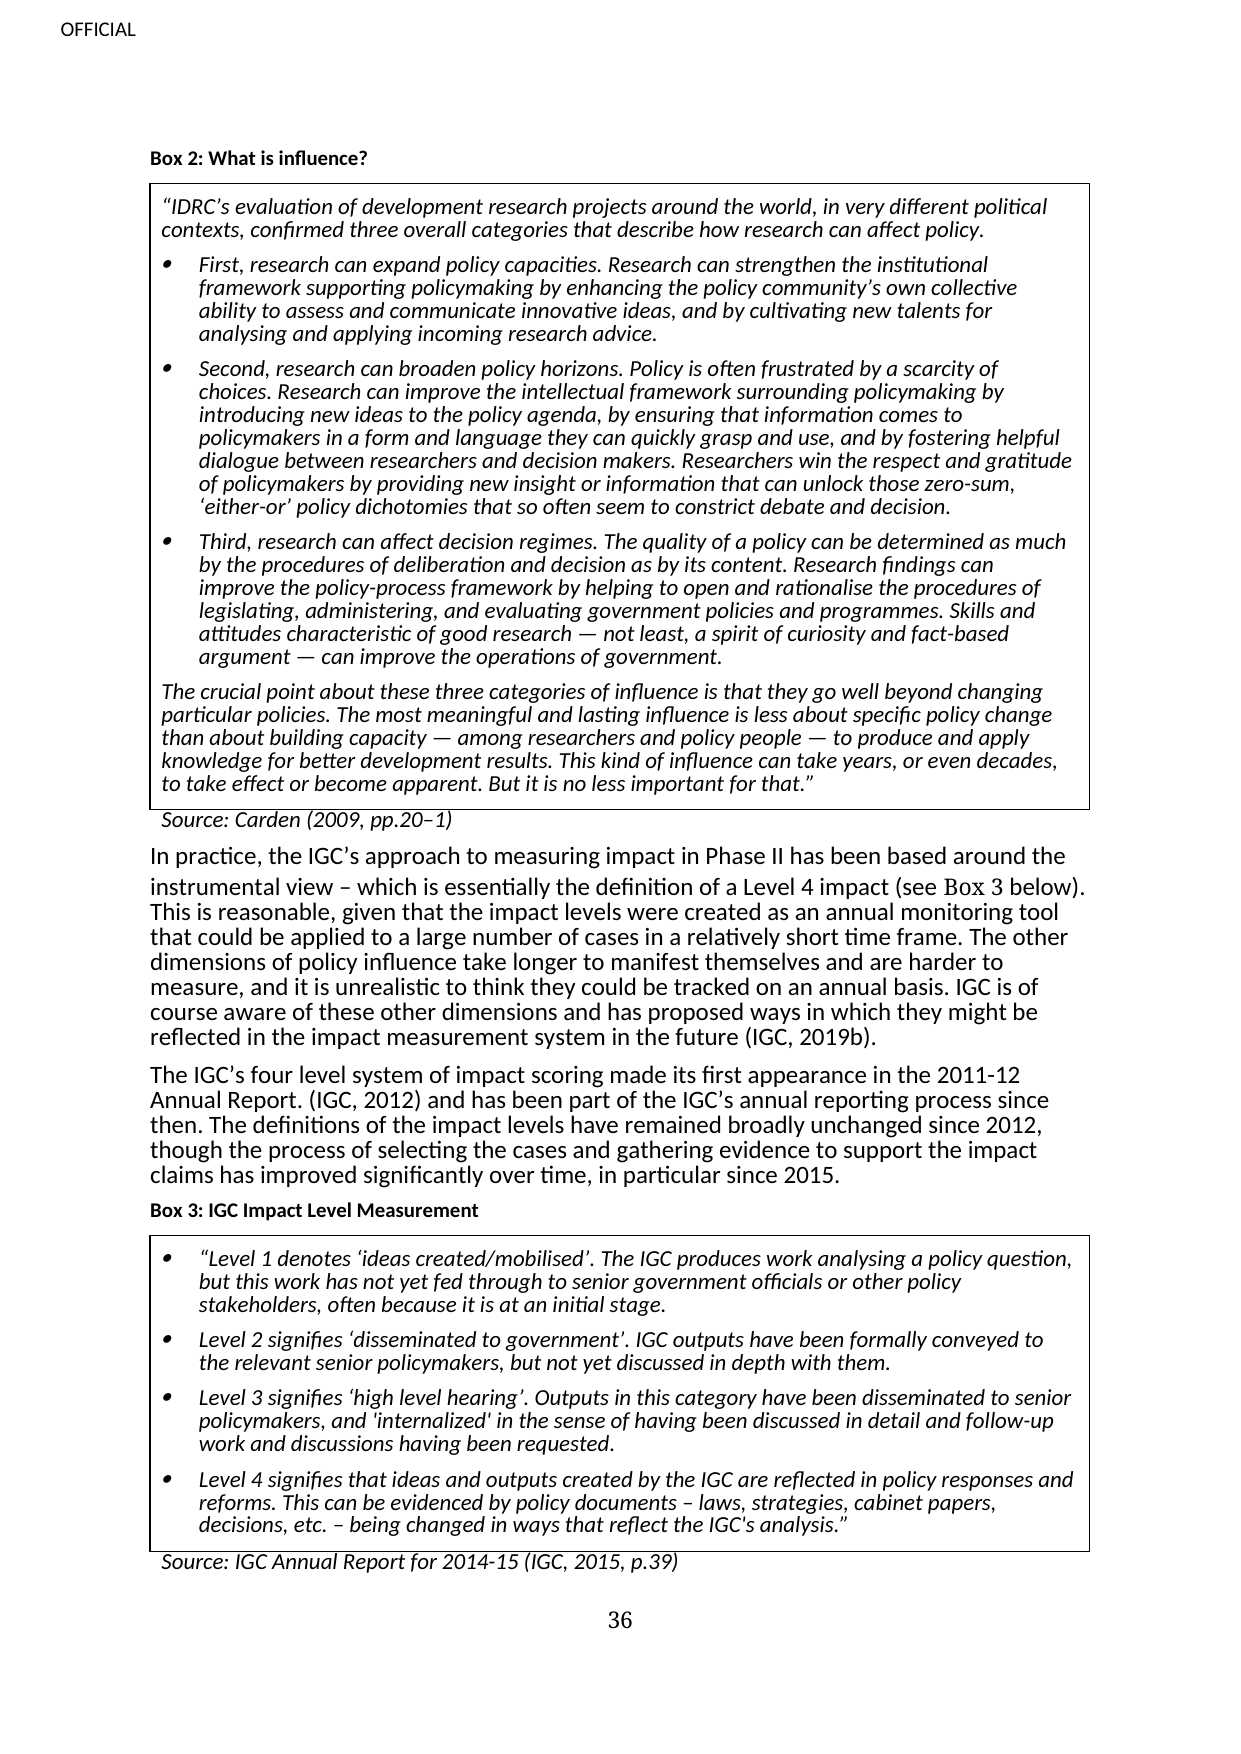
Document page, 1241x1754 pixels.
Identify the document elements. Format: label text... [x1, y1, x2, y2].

table_header “Level 1 denotes ‘ideas created/mobilised’. The IGC produces work analysing a policy question, but this work has not yet fed through to senior government officials or other policy stakeholders, often because it is at an initial stage. Level 2 signifies ‘disseminated to government’. IGC outputs have been formally conveyed to the relevant senior policymakers, but not yet discussed in depth with them. Level 3 signifies ‘high level hearing’. Outputs in this category have been disseminated to senior policymakers, and 'internalized' in the sense of having been discussed in detail and follow-up work and discussions having been requested. Level 4 signifies that ideas and outputs created by the IGC are reflected in policy responses and reforms. This can be evidenced by policy documents – laws, strategies, cabinet papers, decisions, etc. – being changed in ways that reflect the IGC's analysis.” [151, 1236, 1089, 1551]
table_cell Source: IGC Annual Report for 2014-15 (IGC, 2015, p.39) [150, 1552, 1089, 1587]
text The IGC’s four level system of impact scoring made its first appearance in the 2011-12 Annual Report. (IGC, 2012) and has been part of the IGC’s annual reporting process since then. The definitions of the impact levels have remained broadly unchanged since 2012, though the process of selecting the cases and gathering evidence to support the impact claims has improved significantly over time, in particular since 2015. [150, 1064, 1090, 1189]
table_cell Source: Carden (2009, pp.20–1) [150, 810, 1089, 846]
table_header “IDRC’s evaluation of development research projects around the world, in very different political contexts, confirmed three overall categories that describe how research can affect policy. First, research can expand policy capacities. Research can strengthen the institutional framework supporting policymaking by enhancing the policy community’s own collective ability to assess and communicate innovative ideas, and by cultivating new talents for analysing and applying incoming research advice. Second, research can broaden policy horizons. Policy is often frustrated by a scarcity of choices. Research can improve the intellectual framework surrounding policymaking by introducing new ideas to the policy agenda, by ensuring that information comes to policymakers in a form and language they can quickly grasp and use, and by fostering helpful dialogue between researchers and decision makers. Researchers win the respect and gratitude of policymakers by providing new insight or information that can unlock those zero-sum, ‘either-or’ policy dichotomies that so often seem to constrict debate and decision. Third, research can affect decision regimes. The quality of a policy can be determined as much by the procedures of deliberation and decision as by its content. Research findings can improve the policy-process framework by helping to open and rationalise the procedures of legislating, administering, and evaluating government policies and programmes. Skills and attitudes characteristic of good research — not least, a spirit of curiosity and fact-based argument — can improve the operations of government. The crucial point about these three categories of influence is that they go well beyond changing particular policies. The most meaningful and lasting influence is less about specific policy change than about building capacity — among researchers and policy people — to produce and apply knowledge for better development results. This kind of influence can take years, or even decades, to take effect or become apparent. But it is no less important for that.” [151, 184, 1089, 809]
text In practice, the IGC’s approach to measuring impact in Phase II has been based around the instrumental view – which is essentially the definition of a Level 4 impact (see Box 3 below). This is reasonable, given that the impact levels were created as an annual monitoring tool that could be applied to a large number of cases in a relatively short time frame. The other dimensions of policy influence take longer to manifest themselves and are harder to measure, and it is unrealistic to think they could be tracked on an annual basis. IGC is of course aware of these other dimensions and has proposed ways in which they might be reflected in the impact measurement system in the future (IGC, 2019b). [150, 846, 1090, 1052]
text Box 2: What is influence? [150, 150, 1090, 171]
text Box 3: IGC Impact Level Measurement [150, 1202, 1090, 1223]
